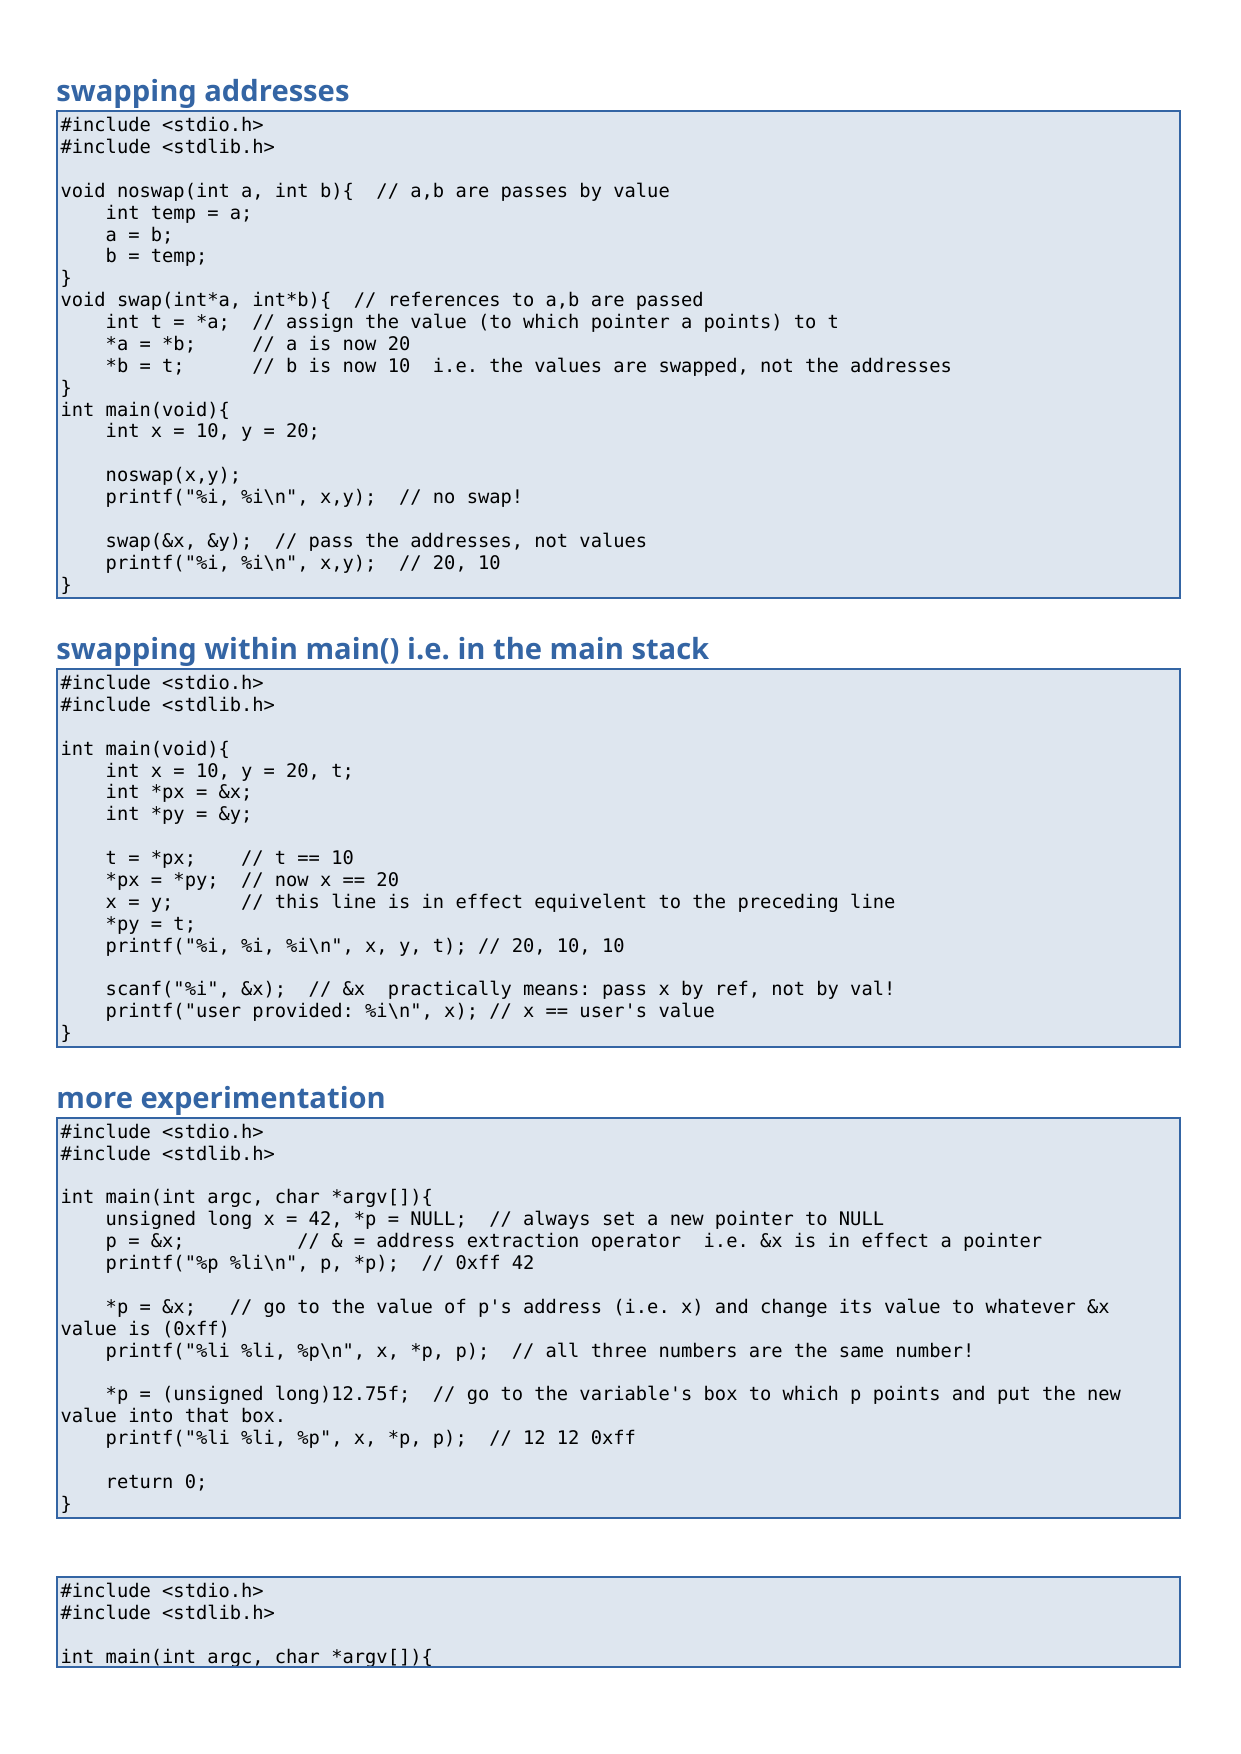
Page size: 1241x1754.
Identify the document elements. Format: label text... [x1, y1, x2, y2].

text } [58, 1488, 1179, 1517]
text x = y; // this line is in effect equivelent to the preceding line [58, 887, 1179, 909]
text a = b; [58, 219, 1179, 241]
text int temp = a; [58, 197, 1179, 219]
text int *px = &x; [58, 777, 1179, 799]
text scanf("%i", &x); // &x practically means: pass x by ref, not by val! [58, 974, 1179, 996]
text #include <stdio.h> [58, 670, 1179, 690]
text b = temp; [58, 241, 1179, 263]
text #include <stdio.h> [58, 1119, 1179, 1138]
text *b = t; // b is now 10 i.e. the values are swapped, not the addresses [58, 351, 1179, 372]
text #include <stdlib.h> [58, 1598, 1179, 1620]
text int x = 10, y = 20, t; [58, 756, 1179, 777]
text printf("%i, %i\n", x,y); // 20, 10 [58, 547, 1179, 569]
text *a = *b; // a is now 20 [58, 329, 1179, 351]
text *p = &x; // go to the value of p's address (i.e. x) and change its value to whatever &x value is (0xff) [58, 1292, 1179, 1335]
text int main(int argc, char *argv[]){ [58, 1182, 1179, 1204]
text } [58, 1018, 1179, 1046]
text #include <stdio.h> [58, 112, 1179, 132]
text printf("%i, %i\n", x,y); // no swap! [58, 482, 1179, 504]
text int main(void){ [58, 394, 1179, 416]
title swapping within main() i.e. in the main stack [56, 628, 1181, 668]
text #include <stdlib.h> [58, 690, 1179, 712]
text #include <stdlib.h> [58, 132, 1179, 154]
text int x = 10, y = 20; [58, 416, 1179, 438]
text return 0; [58, 1467, 1179, 1488]
text printf("%li %li, %p\n", x, *p, p); // all three numbers are the same number! [58, 1335, 1179, 1357]
text p = &x; // & = address extraction operator i.e. &x is in effect a pointer [58, 1226, 1179, 1248]
text #include <stdio.h> [58, 1578, 1179, 1598]
text int *py = &y; [58, 799, 1179, 821]
text *p = (unsigned long)12.75f; // go to the variable's box to which p points and put the new value into that box. [58, 1379, 1179, 1423]
title swapping addresses [56, 70, 1181, 110]
text *py = t; [58, 909, 1179, 931]
text noswap(x,y); [58, 460, 1179, 482]
text } [58, 263, 1179, 285]
text printf("%p %li\n", p, *p); // 0xff 42 [58, 1248, 1179, 1270]
text t = *px; // t == 10 [58, 843, 1179, 865]
text void noswap(int a, int b){ // a,b are passes by value [58, 176, 1179, 197]
text printf("%li %li, %p", x, *p, p); // 12 12 0xff [58, 1423, 1179, 1445]
text int main(int argc, char *argv[]){ [58, 1642, 1179, 1666]
text void swap(int*a, int*b){ // references to a,b are passed [58, 285, 1179, 307]
title more experimentation [56, 1077, 1181, 1117]
text unsigned long x = 42, *p = NULL; // always set a new pointer to NULL [58, 1204, 1179, 1226]
text *px = *py; // now x == 20 [58, 865, 1179, 887]
text } [58, 569, 1179, 597]
text swap(&x, &y); // pass the addresses, not values [58, 526, 1179, 547]
text } [58, 372, 1179, 394]
text int t = *a; // assign the value (to which pointer a points) to t [58, 307, 1179, 329]
text int main(void){ [58, 734, 1179, 756]
text #include <stdlib.h> [58, 1138, 1179, 1160]
text printf("%i, %i, %i\n", x, y, t); // 20, 10, 10 [58, 931, 1179, 952]
text printf("user provided: %i\n", x); // x == user's value [58, 996, 1179, 1018]
